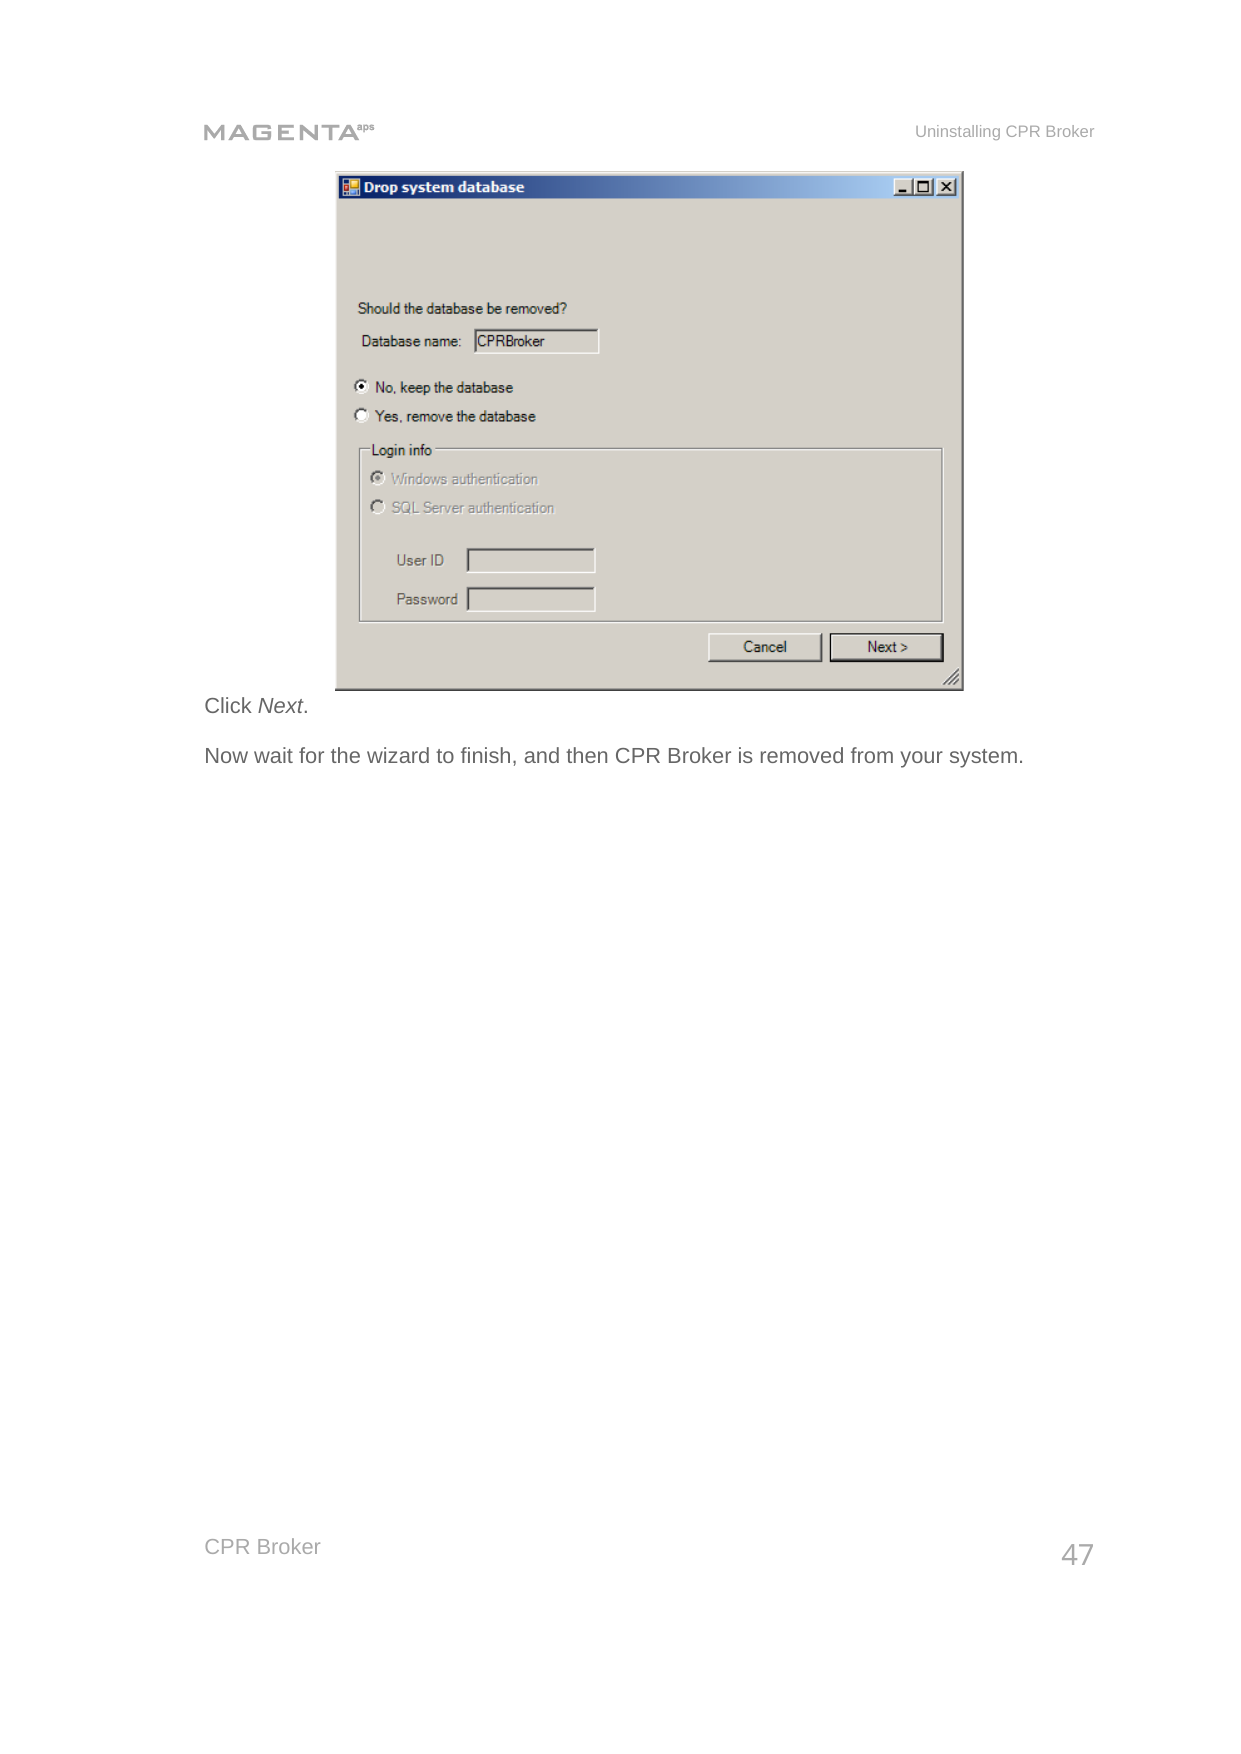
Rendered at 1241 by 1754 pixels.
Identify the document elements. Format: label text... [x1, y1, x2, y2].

picture [335, 171, 964, 691]
text Now wait for the wizard to finish, and then CPR Broker is removed from your system. [204, 740, 1094, 769]
text Click Next. [204, 171, 1094, 719]
